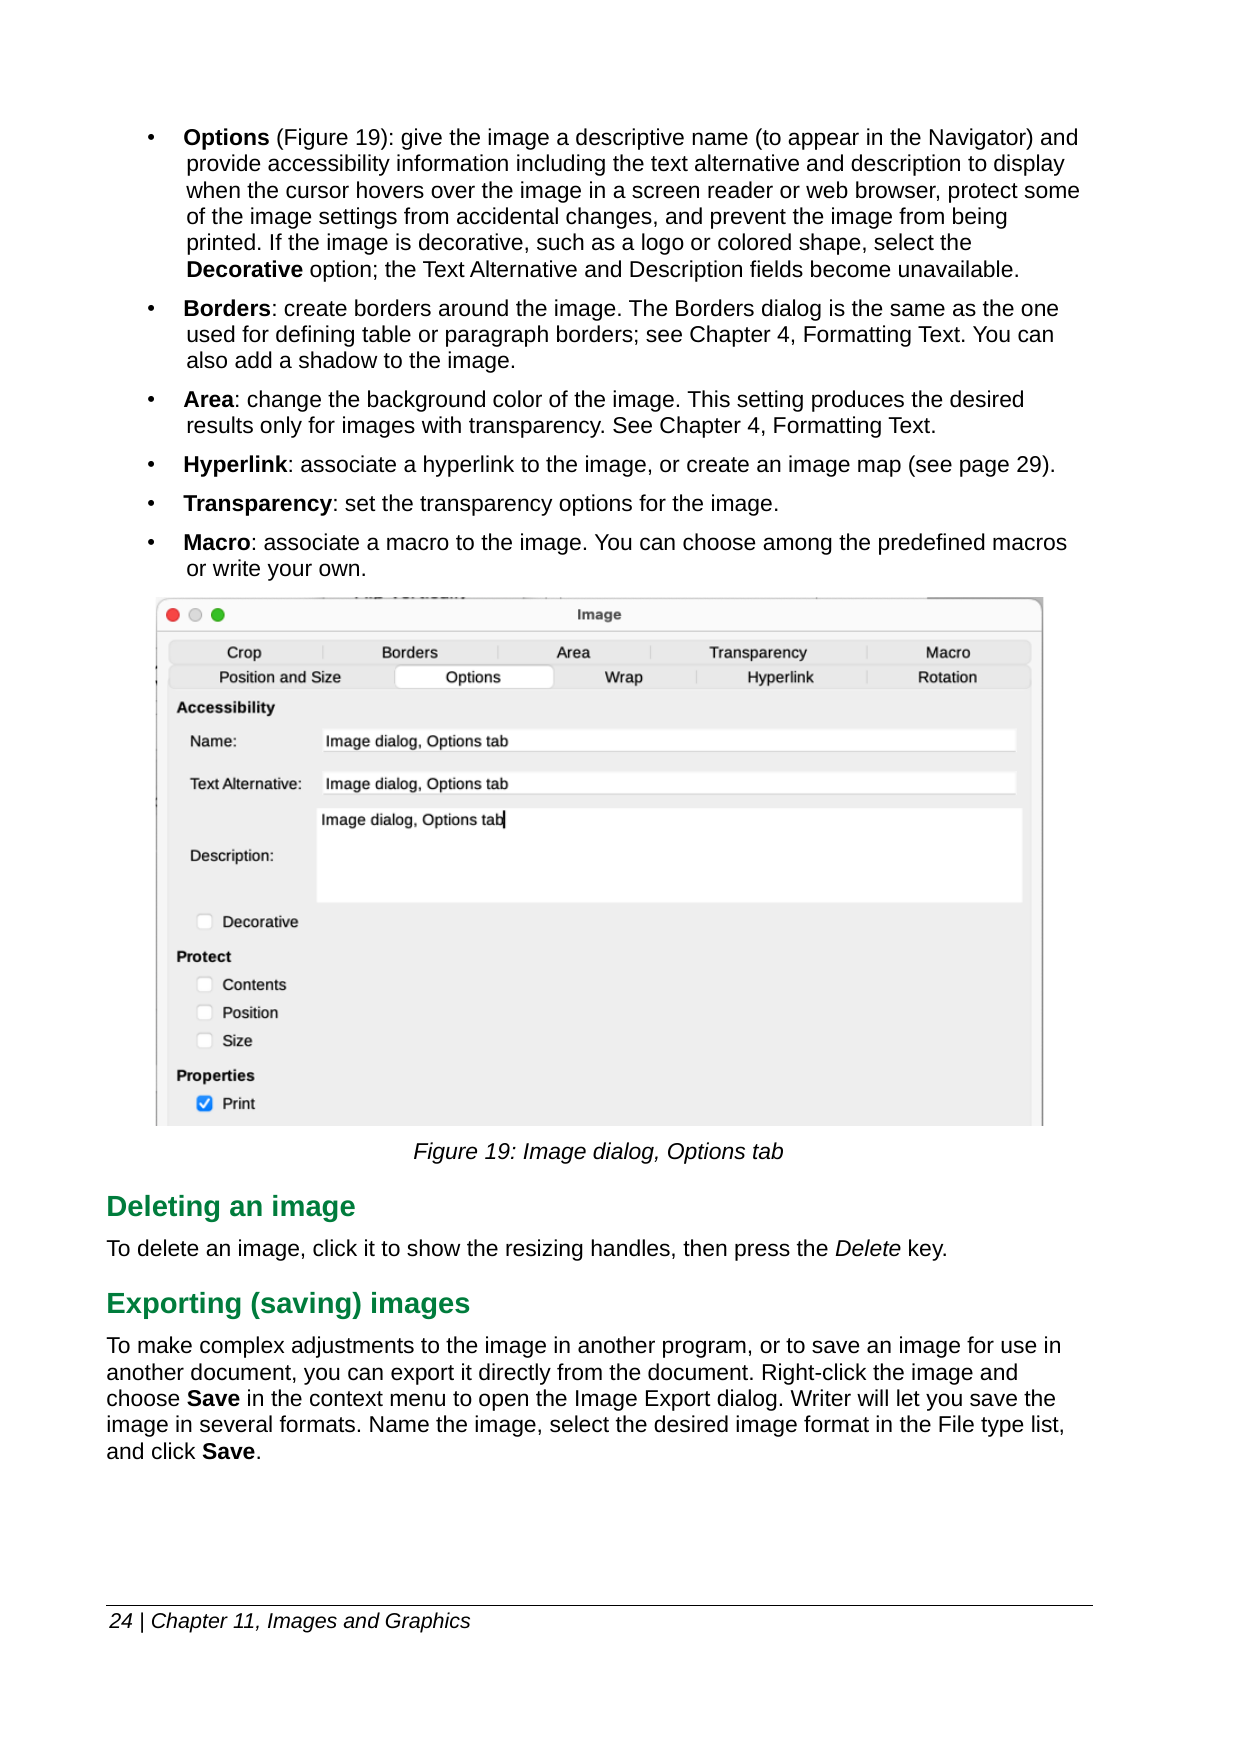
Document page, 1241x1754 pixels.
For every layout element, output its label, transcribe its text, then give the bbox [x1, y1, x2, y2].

list Area: change the background color of the image. This setting produces the desired results only for images with transparency. See Chapter 4, Formatting Text. [144, 383, 1093, 439]
text Figure 19: Image dialog, Options tab [156, 1138, 1043, 1164]
list Transparency: set the transparency options for the image. [144, 487, 1093, 517]
list Options (Figure 19): give the image a descriptive name (to appear in the Navigator) and provide accessibility information including the text alternative and description to display when the cursor hovers over the image in a screen reader or web browser, protect some of the image settings from accidental changes, and prevent the image from being printed. If the image is decorative, such as a logo or colored shape, select the Decorative option; the Text Alternative and Description fields become unavailable. [144, 121, 1093, 282]
list Borders: create borders around the image. The Borders dialog is the same as the one used for defining table or paragraph borders; see Chapter 4, Formatting Text. You can also add a shadow to the image. [144, 292, 1093, 374]
text To delete an image, click it to show the resizing handles, then press the Delete key. [106, 1235, 1093, 1261]
subtitle Deleting an image [106, 1189, 1093, 1222]
text To make complex adjustments to the image in another program, or to save an image for use in another document, you can export it directly from the document. Right-click the image and choose Save in the context menu to open the Image Export dialog. Writer will let you save the image in several formats. Name the image, select the desired image format in the File type list, and click Save. [106, 1332, 1093, 1464]
picture [155, 597, 1044, 1126]
subtitle Exporting (saving) images [106, 1286, 1093, 1320]
list Macro: associate a macro to the image. You can choose among the predefined macros or write your own. [144, 526, 1093, 585]
list Hyperlink: associate a hyperlink to the image, or create an image map (see page 29). [144, 448, 1093, 478]
